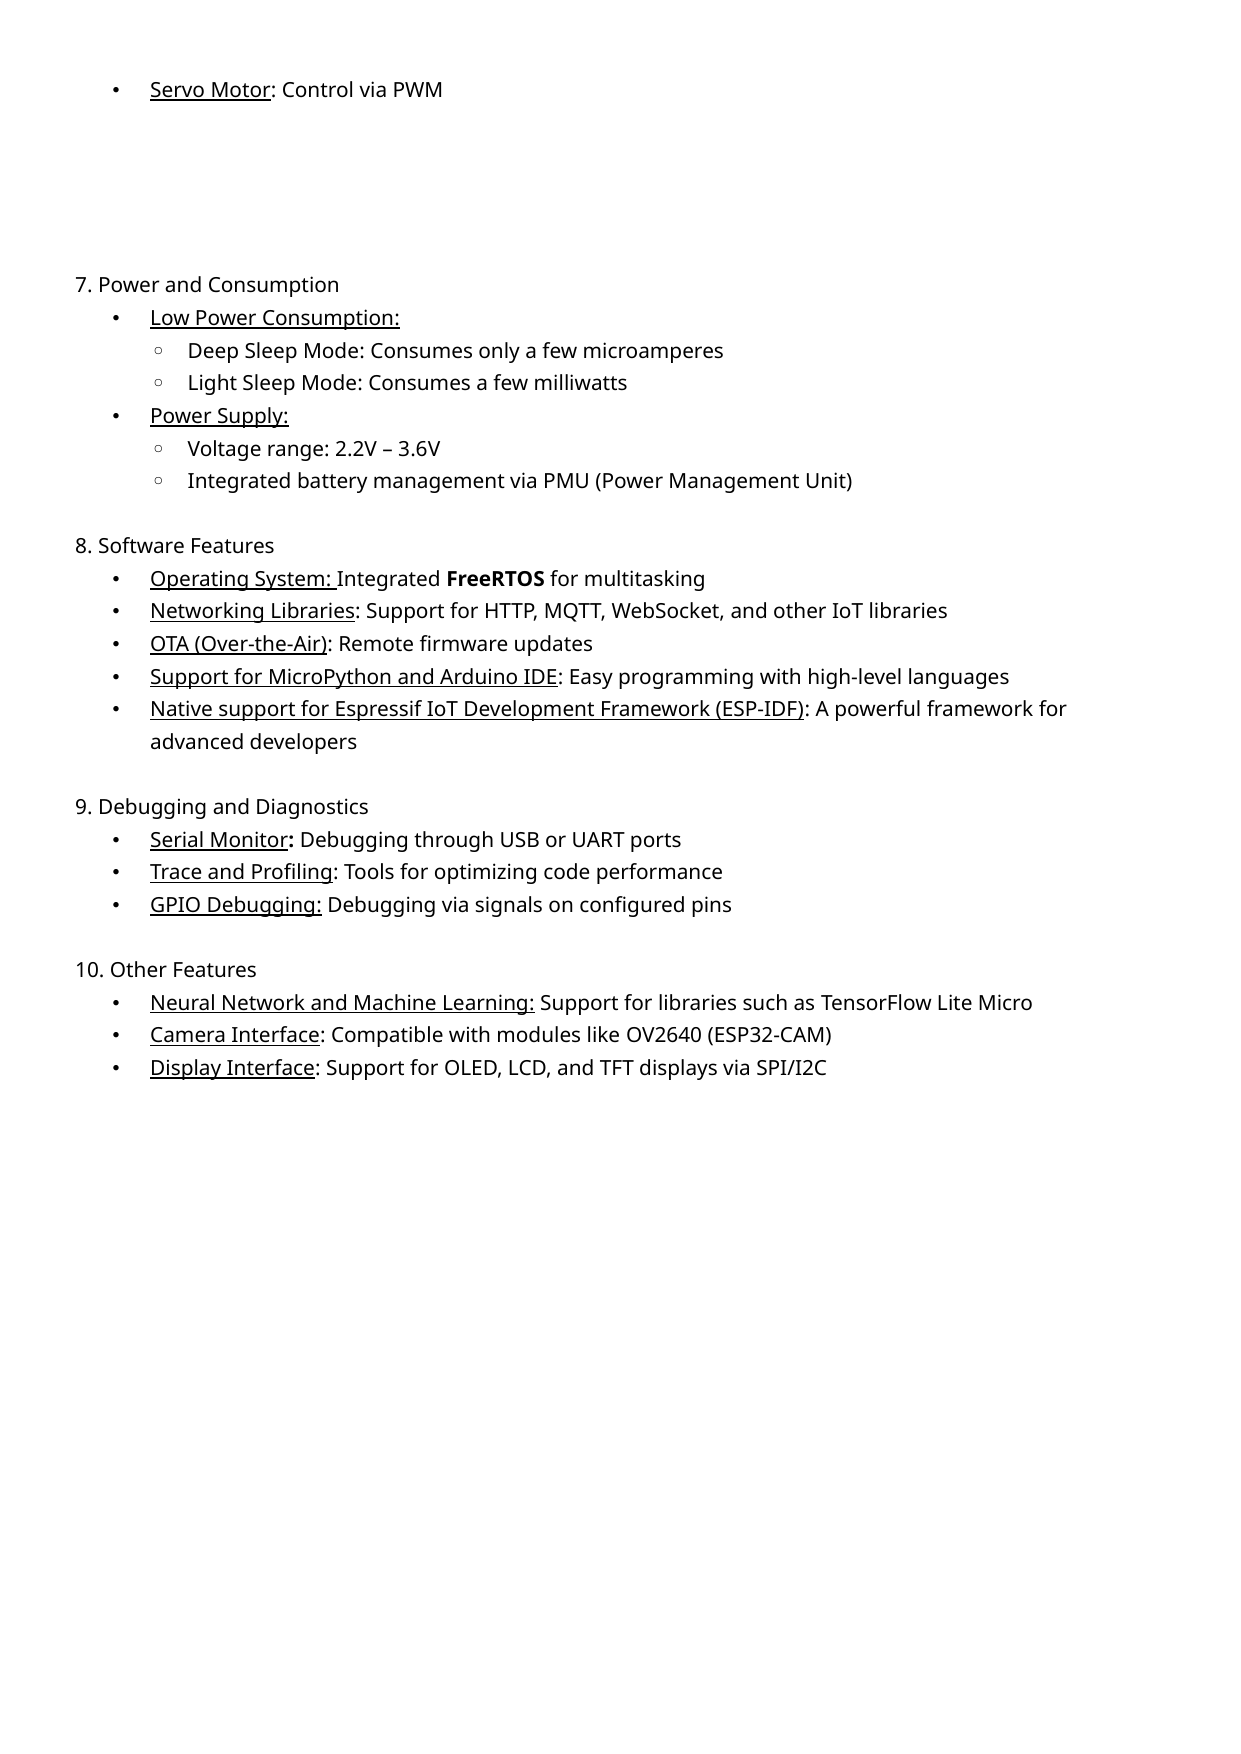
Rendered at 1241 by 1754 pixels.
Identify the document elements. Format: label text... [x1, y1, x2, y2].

list Power Supply: [112, 401, 1165, 429]
list Support for MicroPython and Arduino IDE: Easy programming with high-level languages [112, 662, 1165, 690]
text 10. Other Features [75, 955, 1165, 984]
list Camera Interface: Compatible with modules like OV2640 (ESP32-CAM) [112, 1021, 1165, 1049]
list Trace and Profiling: Tools for optimizing code performance [112, 857, 1165, 886]
list Neural Network and Machine Learning: Support for libraries such as TensorFlow Lite Micro [112, 988, 1165, 1016]
list Native support for Espressif IoT Development Framework (ESP-IDF): A powerful framework for advanced developers [112, 694, 1165, 756]
list Integrated battery management via PMU (Power Management Unit) [150, 466, 1165, 495]
text 7. Power and Consumption [75, 271, 1165, 299]
list Light Sleep Mode: Consumes a few milliwatts [150, 368, 1165, 397]
list GPIO Debugging: Debugging via signals on configured pins [112, 890, 1165, 918]
text 8. Software Features [75, 531, 1165, 560]
list OTA (Over-the-Air): Remote firmware updates [112, 629, 1165, 658]
text 9. Debugging and Diagnostics [75, 792, 1165, 821]
list Networking Libraries: Support for HTTP, MQTT, WebSocket, and other IoT libraries [112, 597, 1165, 625]
list Display Interface: Support for OLED, LCD, and TFT displays via SPI/I2C [112, 1053, 1165, 1082]
list Serial Monitor: Debugging through USB or UART ports [112, 825, 1165, 853]
list Servo Motor: Control via PWM [112, 75, 1165, 103]
list Deep Sleep Mode: Consumes only a few microamperes [150, 336, 1165, 364]
list Voltage range: 2.2V – 3.6V [150, 434, 1165, 462]
list Low Power Consumption: [112, 303, 1165, 332]
list Operating System: Integrated FreeRTOS for multitasking [112, 564, 1165, 592]
